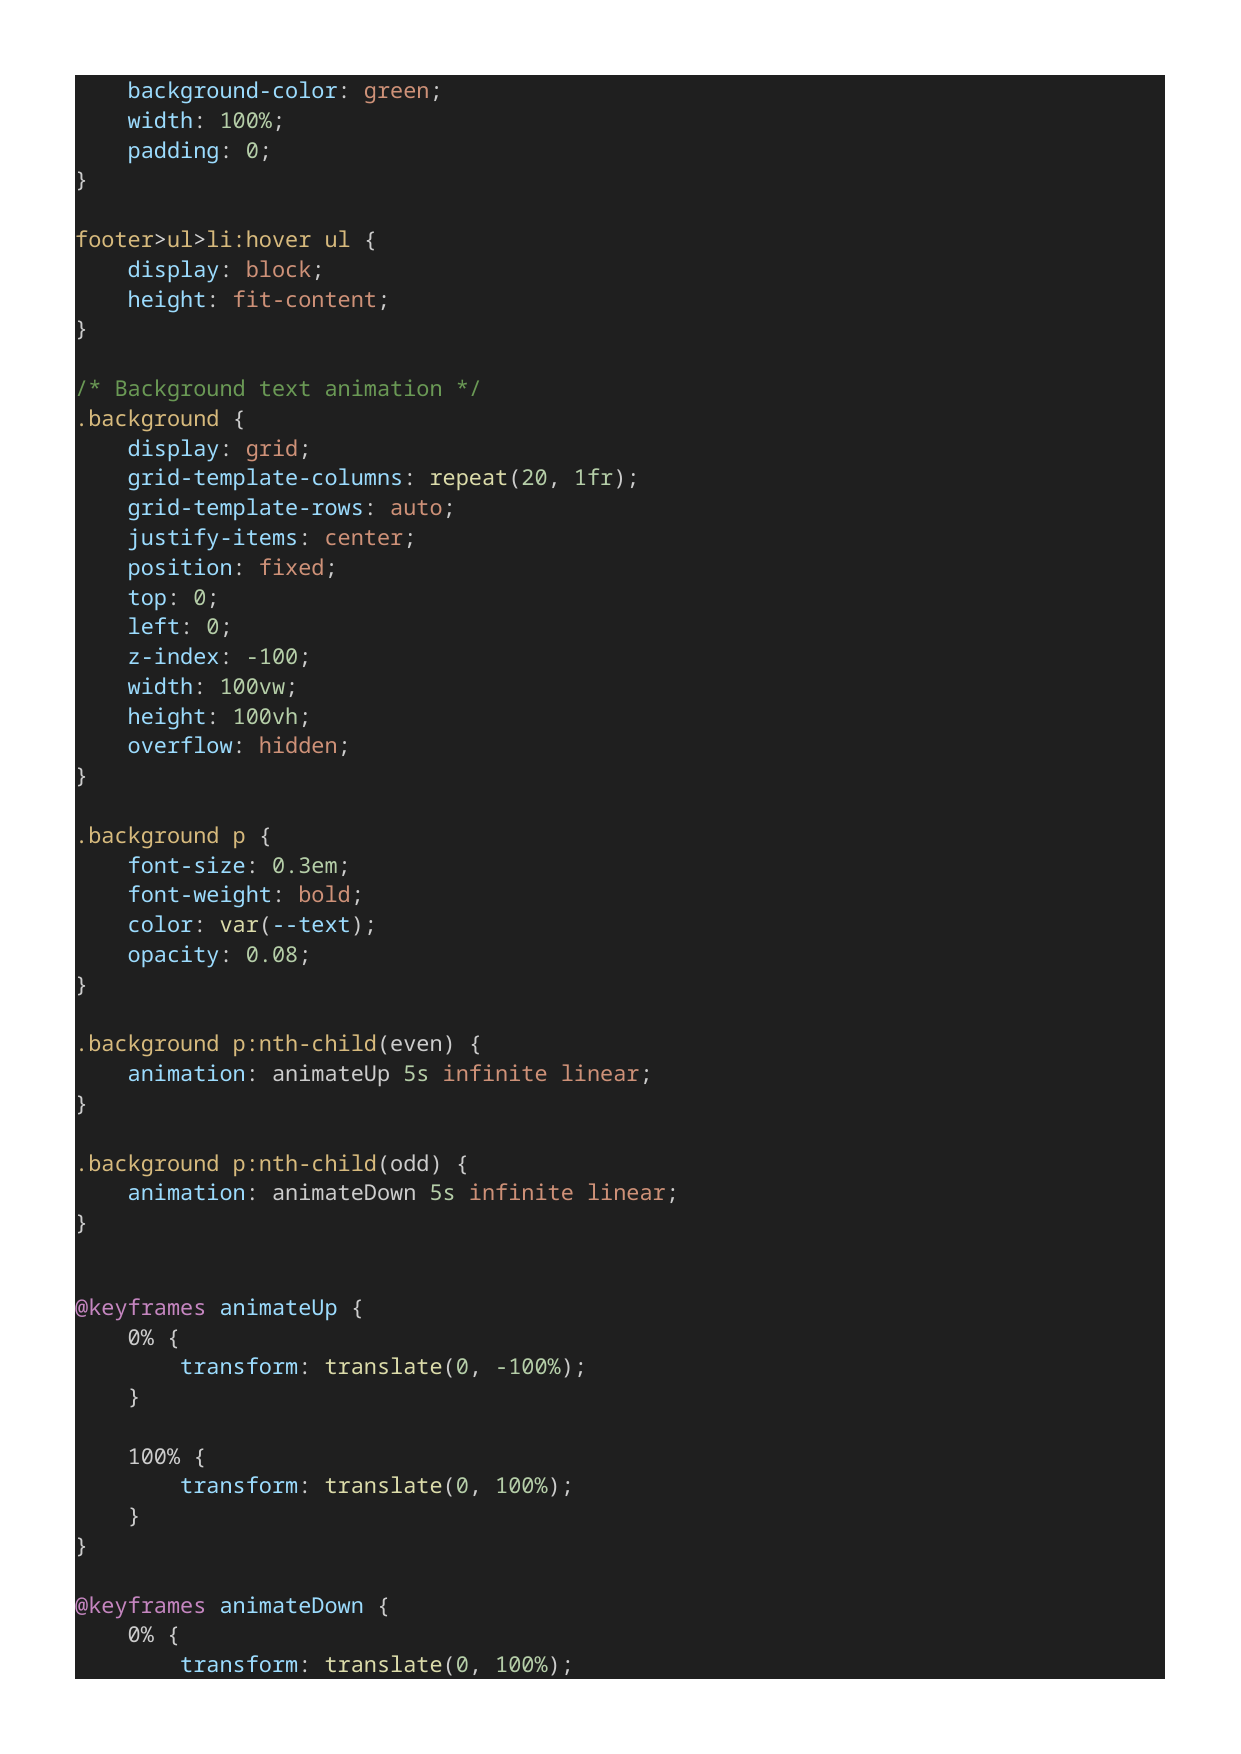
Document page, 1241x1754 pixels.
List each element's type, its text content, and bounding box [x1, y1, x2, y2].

text } [75, 760, 1165, 790]
text @keyframes animateUp { [75, 1292, 1165, 1321]
text font-size: 0.3em; [75, 849, 1165, 879]
text position: fixed; [75, 552, 1165, 581]
text display: block; [75, 254, 1165, 283]
text transform: translate(0, 100%); [75, 1470, 1165, 1500]
text font-weight: bold; [75, 879, 1165, 909]
text .background p:nth-child(odd) { [75, 1147, 1165, 1177]
text .background p { [75, 820, 1165, 849]
text } [75, 1530, 1165, 1560]
text } [75, 969, 1165, 998]
text 0% { [75, 1619, 1165, 1649]
text } [75, 313, 1165, 343]
text color: var(--text); [75, 909, 1165, 939]
text background-color: green; [75, 75, 1165, 105]
text @keyframes animateDown { [75, 1589, 1165, 1619]
text width: 100%; [75, 105, 1165, 134]
text height: fit-content; [75, 283, 1165, 313]
text left: 0; [75, 611, 1165, 641]
text display: grid; [75, 432, 1165, 462]
text .background { [75, 403, 1165, 432]
text height: 100vh; [75, 701, 1165, 730]
text grid-template-rows: auto; [75, 492, 1165, 522]
text width: 100vw; [75, 671, 1165, 701]
text opacity: 0.08; [75, 939, 1165, 969]
text 100% { [75, 1441, 1165, 1470]
text animation: animateDown 5s infinite linear; [75, 1177, 1165, 1207]
text /* Background text animation */ [75, 373, 1165, 403]
text } [75, 1088, 1165, 1118]
text transform: translate(0, 100%); [75, 1649, 1165, 1679]
text .background p:nth-child(even) { [75, 1028, 1165, 1058]
text top: 0; [75, 581, 1165, 611]
text justify-items: center; [75, 522, 1165, 552]
text z-index: -100; [75, 641, 1165, 671]
text animation: animateUp 5s infinite linear; [75, 1058, 1165, 1088]
text footer>ul>li:hover ul { [75, 224, 1165, 254]
text } [75, 164, 1165, 194]
text overflow: hidden; [75, 730, 1165, 760]
text } [75, 1500, 1165, 1530]
text grid-template-columns: repeat(20, 1fr); [75, 462, 1165, 492]
text transform: translate(0, -100%); [75, 1351, 1165, 1381]
text } [75, 1381, 1165, 1411]
text 0% { [75, 1321, 1165, 1351]
text padding: 0; [75, 134, 1165, 164]
text } [75, 1207, 1165, 1237]
